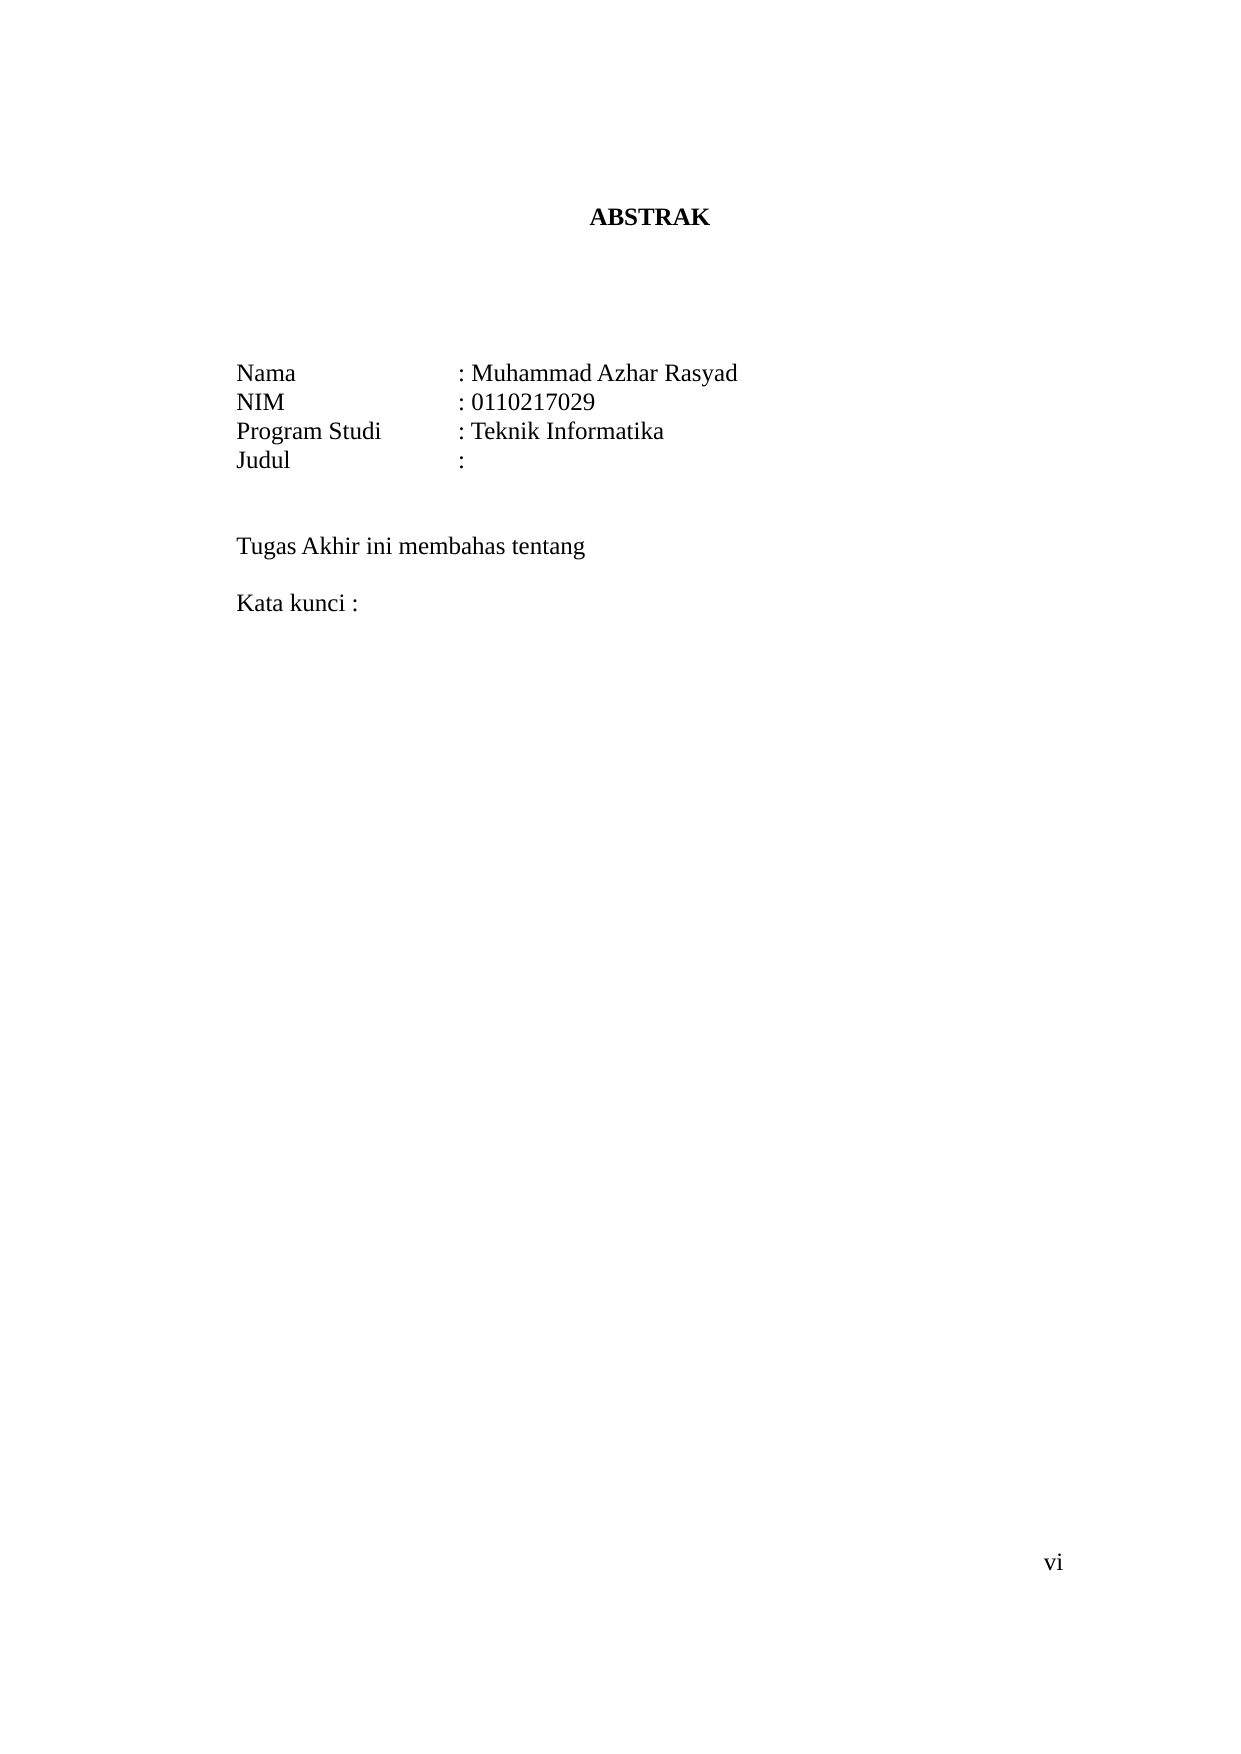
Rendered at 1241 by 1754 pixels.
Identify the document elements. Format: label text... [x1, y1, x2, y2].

text Nama : Muhammad Azhar Rasyad [236, 358, 1063, 387]
subtitle ABSTRAK [236, 202, 1063, 231]
text Judul : [236, 445, 1063, 473]
text Program Studi : Teknik Informatika [236, 416, 1063, 445]
text Kata kunci : [236, 588, 1063, 617]
text Tugas Akhir ini membahas tentang [236, 531, 1063, 560]
text NIM : 0110217029 [236, 387, 1063, 416]
